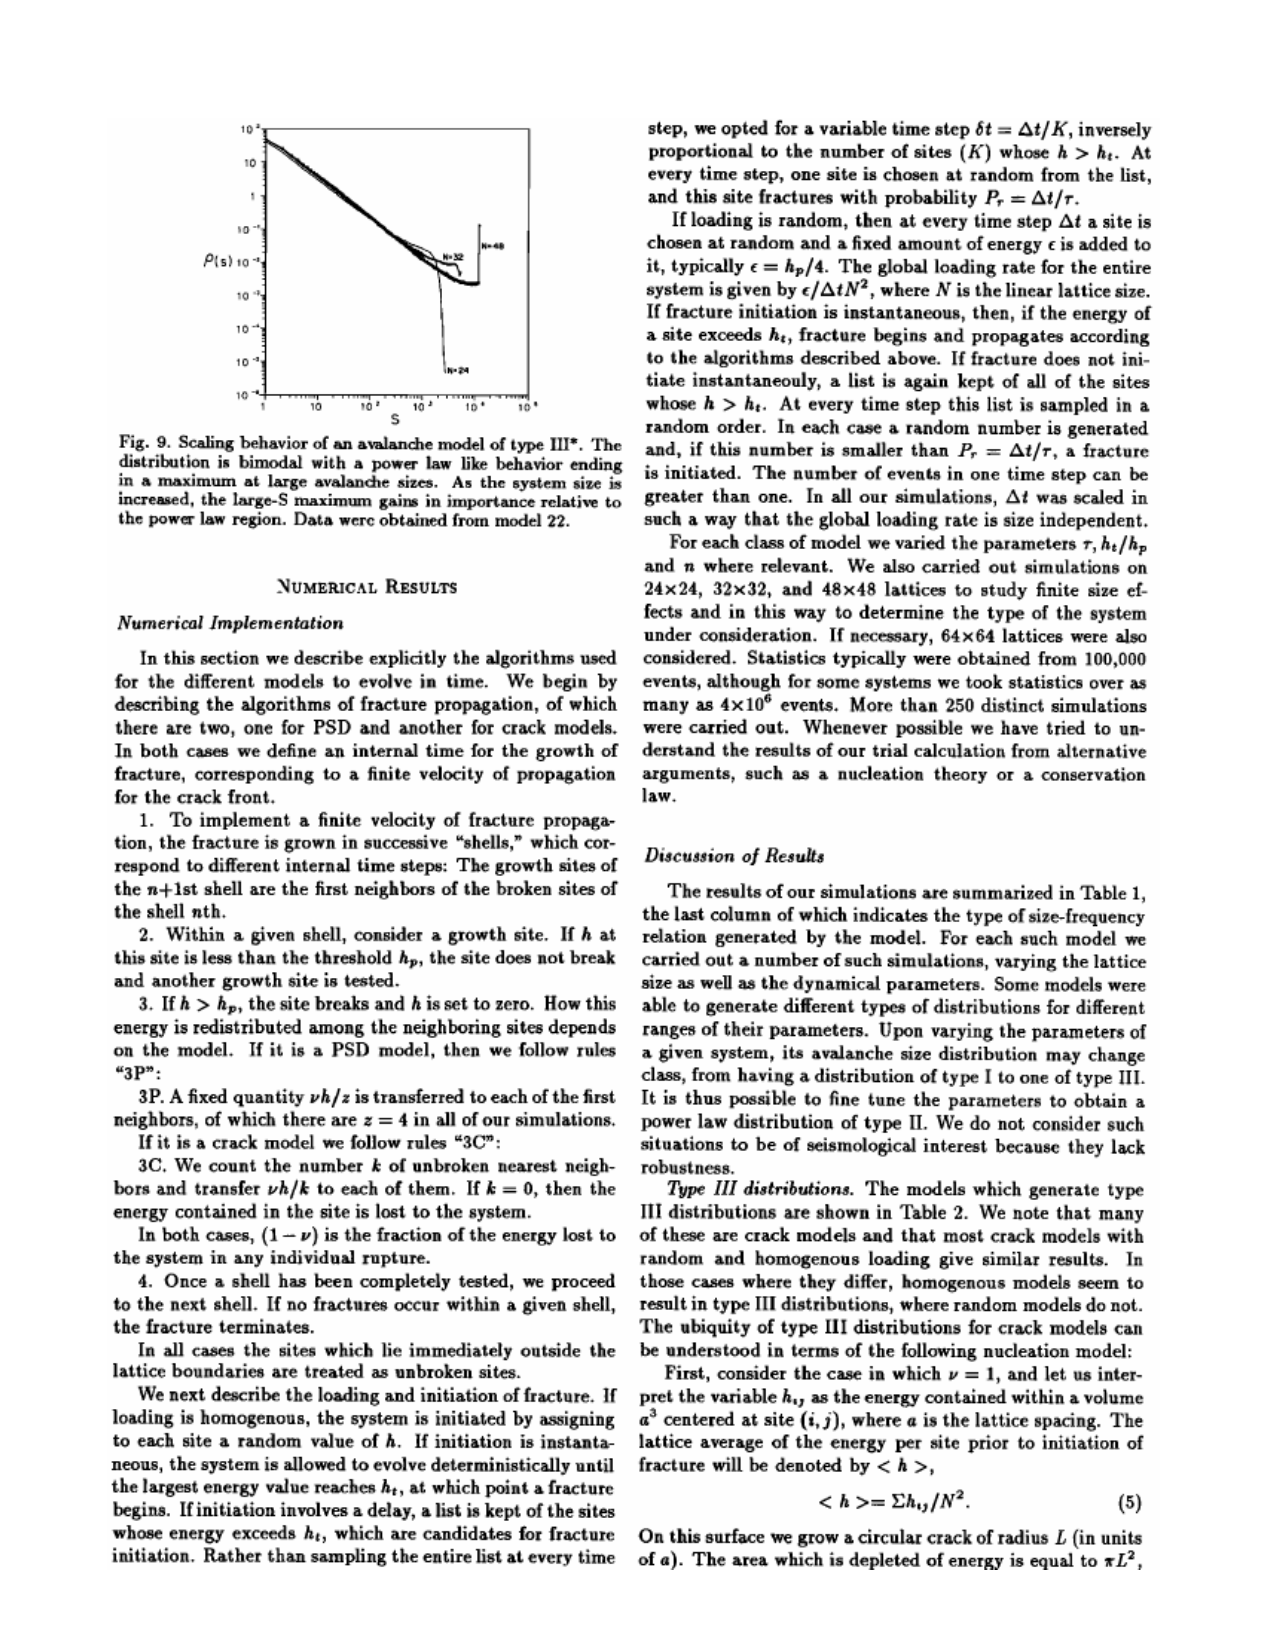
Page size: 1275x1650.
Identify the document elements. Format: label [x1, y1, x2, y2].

picture [106, 118, 1160, 1570]
